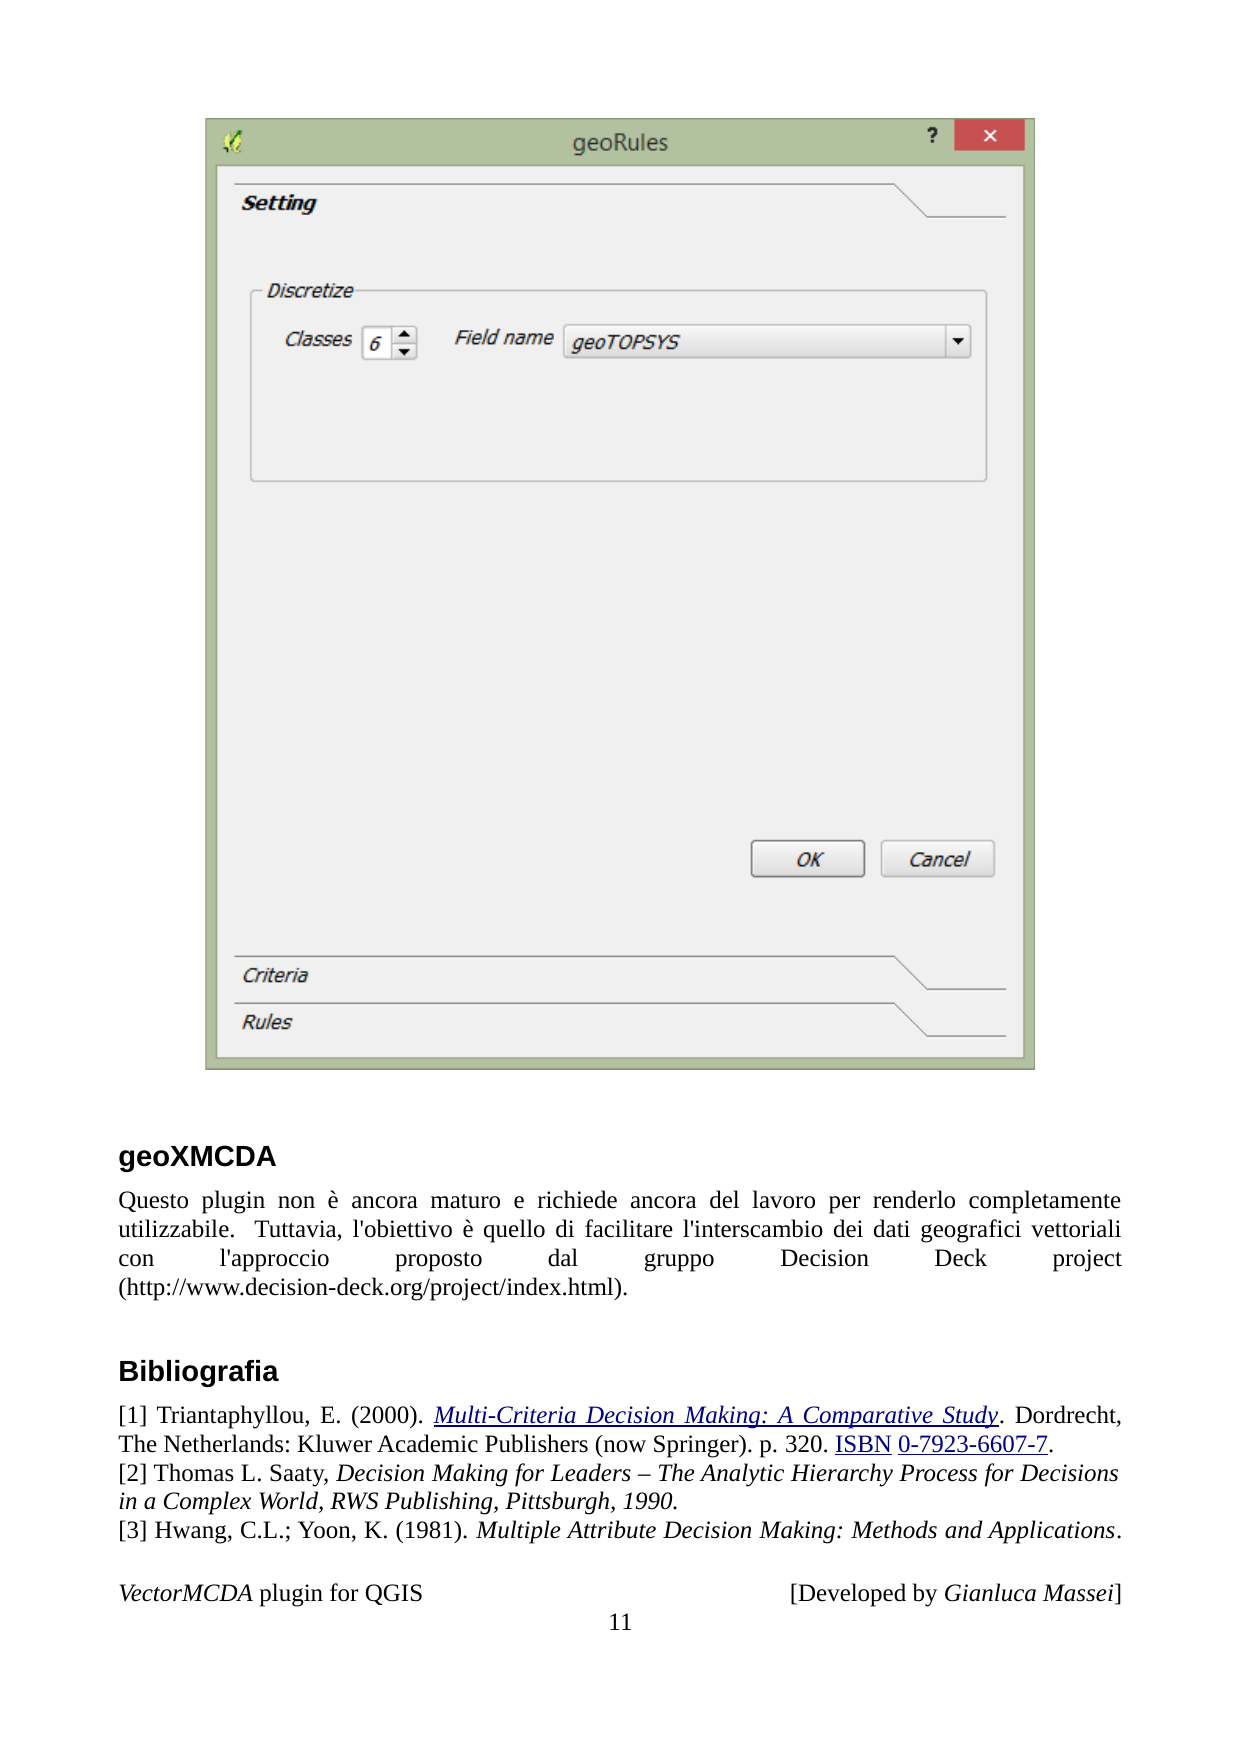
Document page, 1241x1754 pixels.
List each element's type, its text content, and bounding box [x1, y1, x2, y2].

text [1] Triantaphyllou, E. (2000). Multi-Criteria Decision Making: A Comparative Study. Dordrecht, The Netherlands: Kluwer Academic Publishers (now Springer). p. 320. ISBN 0-7923-6607-7. [118, 1400, 1122, 1458]
picture [205, 118, 1035, 1070]
text [3] Hwang, C.L.; Yoon, K. (1981). Multiple Attribute Decision Making: Methods and Applications. [118, 1515, 1122, 1544]
text Questo plugin non è ancora maturo e richiede ancora del lavoro per renderlo completamente utilizzabile. Tuttavia, l'obiettivo è quello di facilitare l'interscambio dei dati geografici vettoriali con l'approccio proposto dal gruppo Decision Deck project (http://www.decision-deck.org/project/index.html). [118, 1185, 1122, 1300]
subtitle Bibliografia [118, 1354, 1122, 1388]
subtitle geoXMCDA [118, 1139, 1122, 1173]
text [2] Thomas L. Saaty, Decision Making for Leaders – The Analytic Hierarchy Process for Decisions in a Complex World, RWS Publishing, Pittsburgh, 1990. [118, 1458, 1122, 1515]
